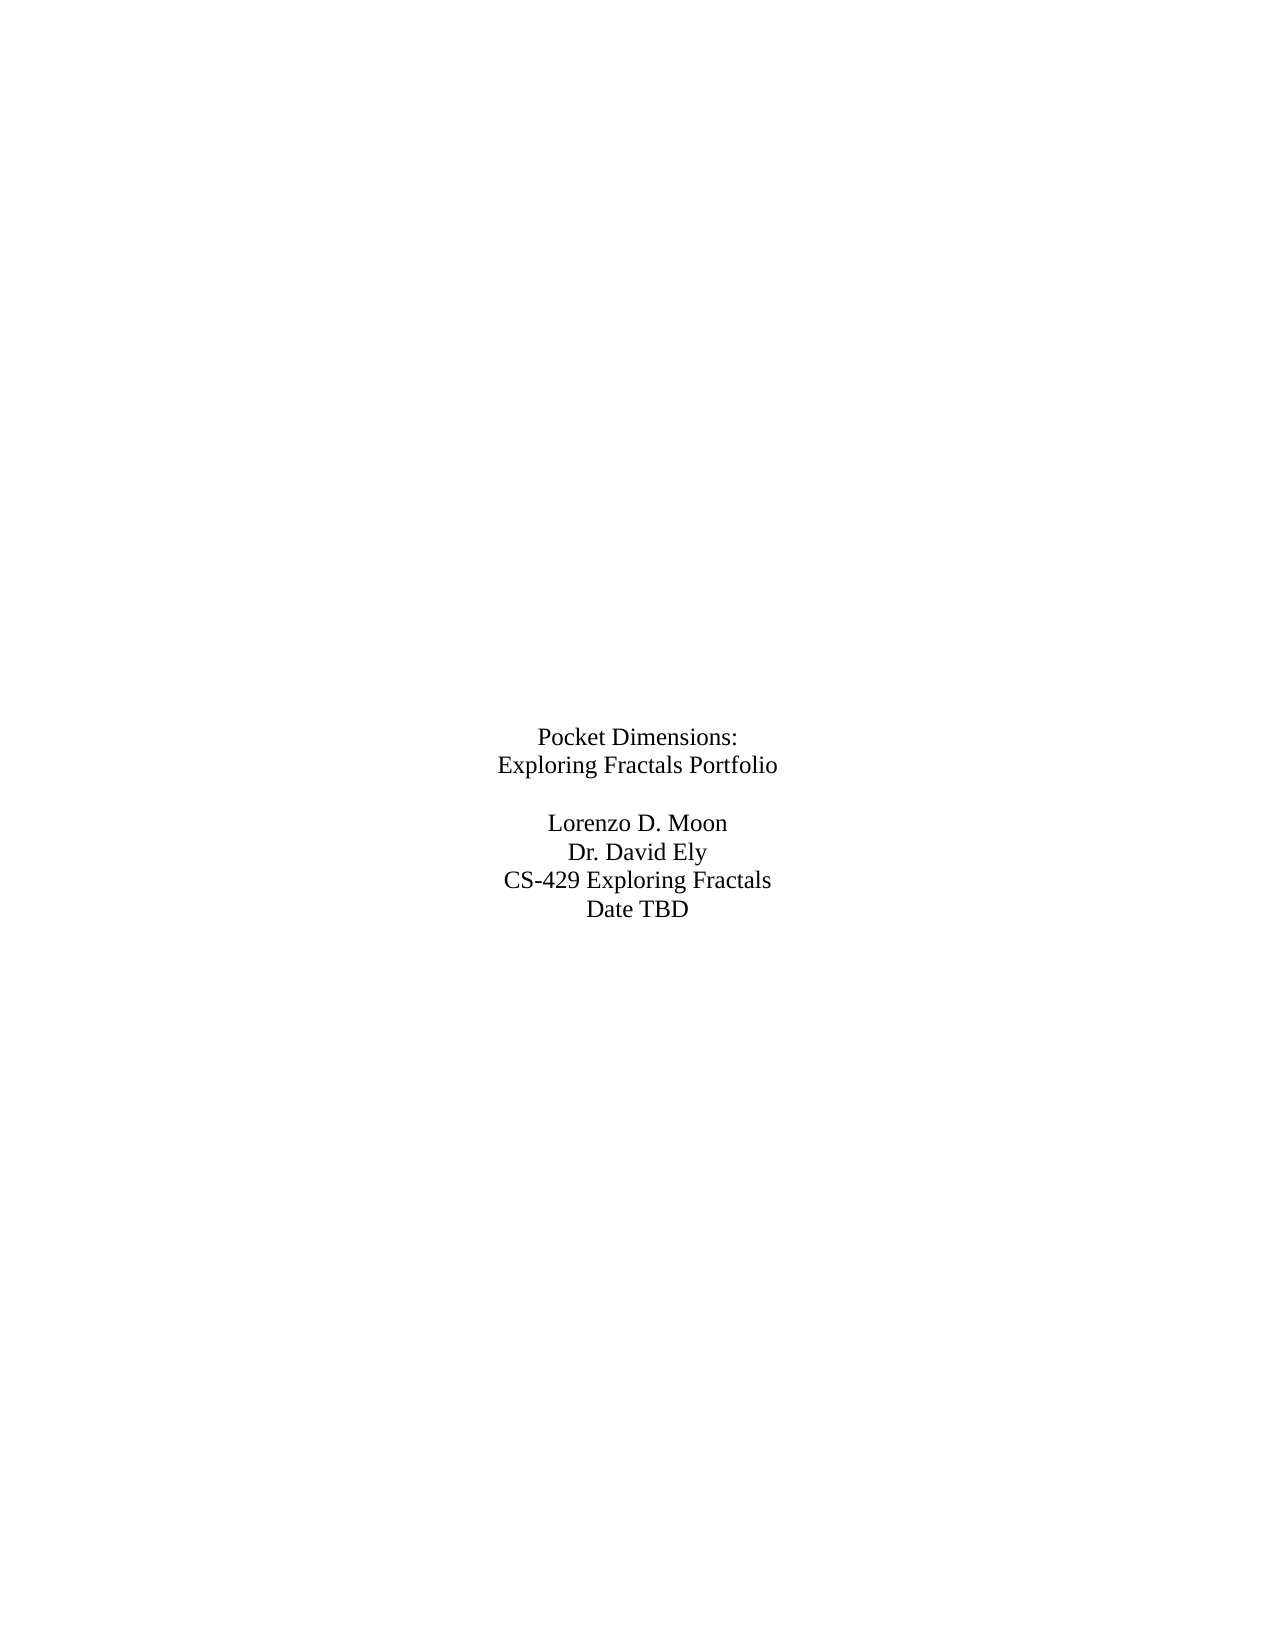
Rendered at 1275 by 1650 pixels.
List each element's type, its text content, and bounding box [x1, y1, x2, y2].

text Lorenzo D. Moon [118, 808, 1157, 837]
text Pocket Dimensions: [118, 722, 1157, 751]
text Exploring Fractals Portfolio [118, 751, 1157, 779]
text Dr. David Ely [118, 837, 1157, 866]
text Date TBD [118, 894, 1157, 923]
text CS-429 Exploring Fractals [118, 866, 1157, 894]
